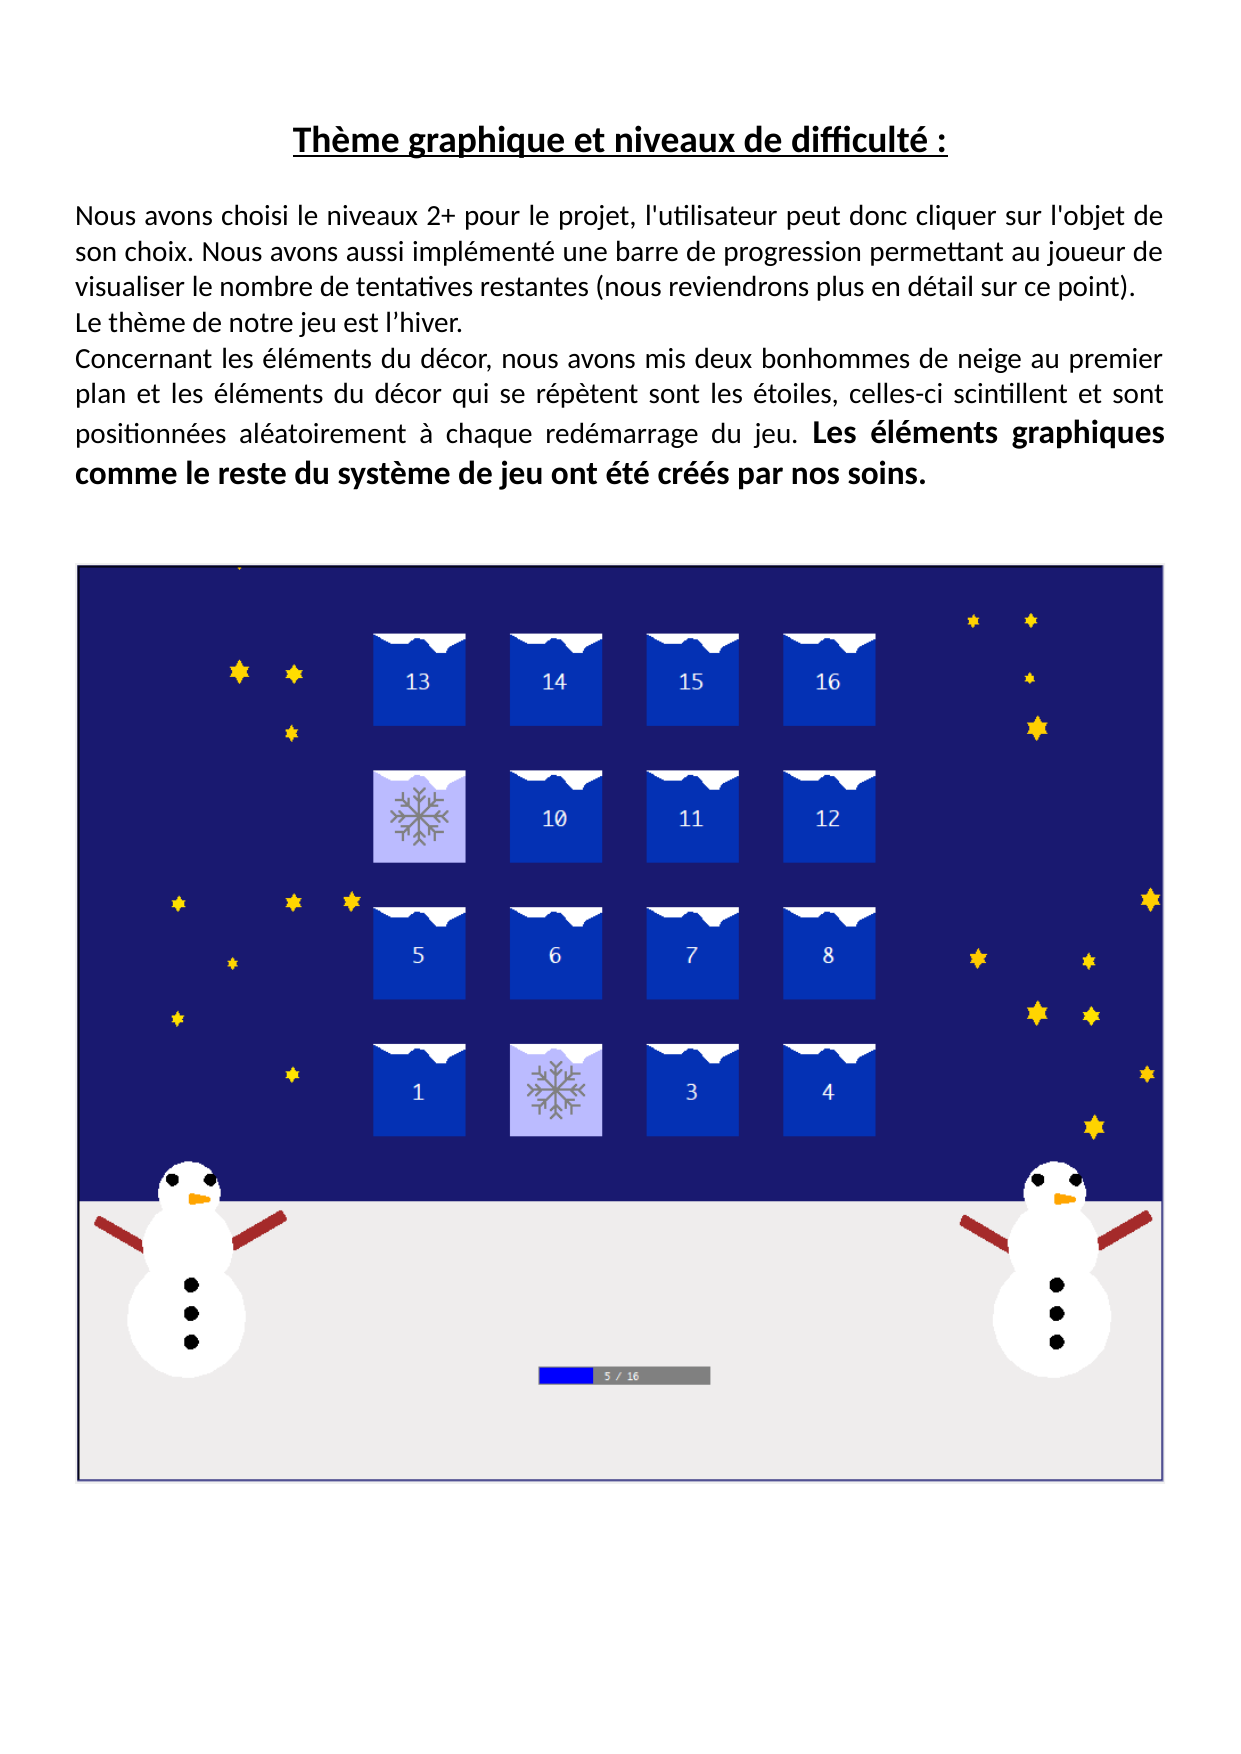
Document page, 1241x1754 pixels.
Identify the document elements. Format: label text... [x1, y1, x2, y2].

text Concernant les éléments du décor, nous avons mis deux bonhommes de neige au premier plan et les éléments du décor qui se répètent sont les étoiles, celles-ci scintillent et sont positionnées aléatoirement à chaque redémarrage du jeu. Les éléments graphiques comme le reste du système de jeu ont été créés par nos soins. [75, 340, 1165, 492]
text Le thème de notre jeu est l’hiver. [75, 304, 1165, 340]
subtitle Thème graphique et niveaux de difficulté : [75, 116, 1165, 162]
text Nous avons choisi le niveaux 2+ pour le projet, l'utilisateur peut donc cliquer sur l'objet de son choix. Nous avons aussi implémenté une barre de progression permettant au joueur de visualiser le nombre de tentatives restantes (nous reviendrons plus en détail sur ce point). [75, 197, 1165, 304]
